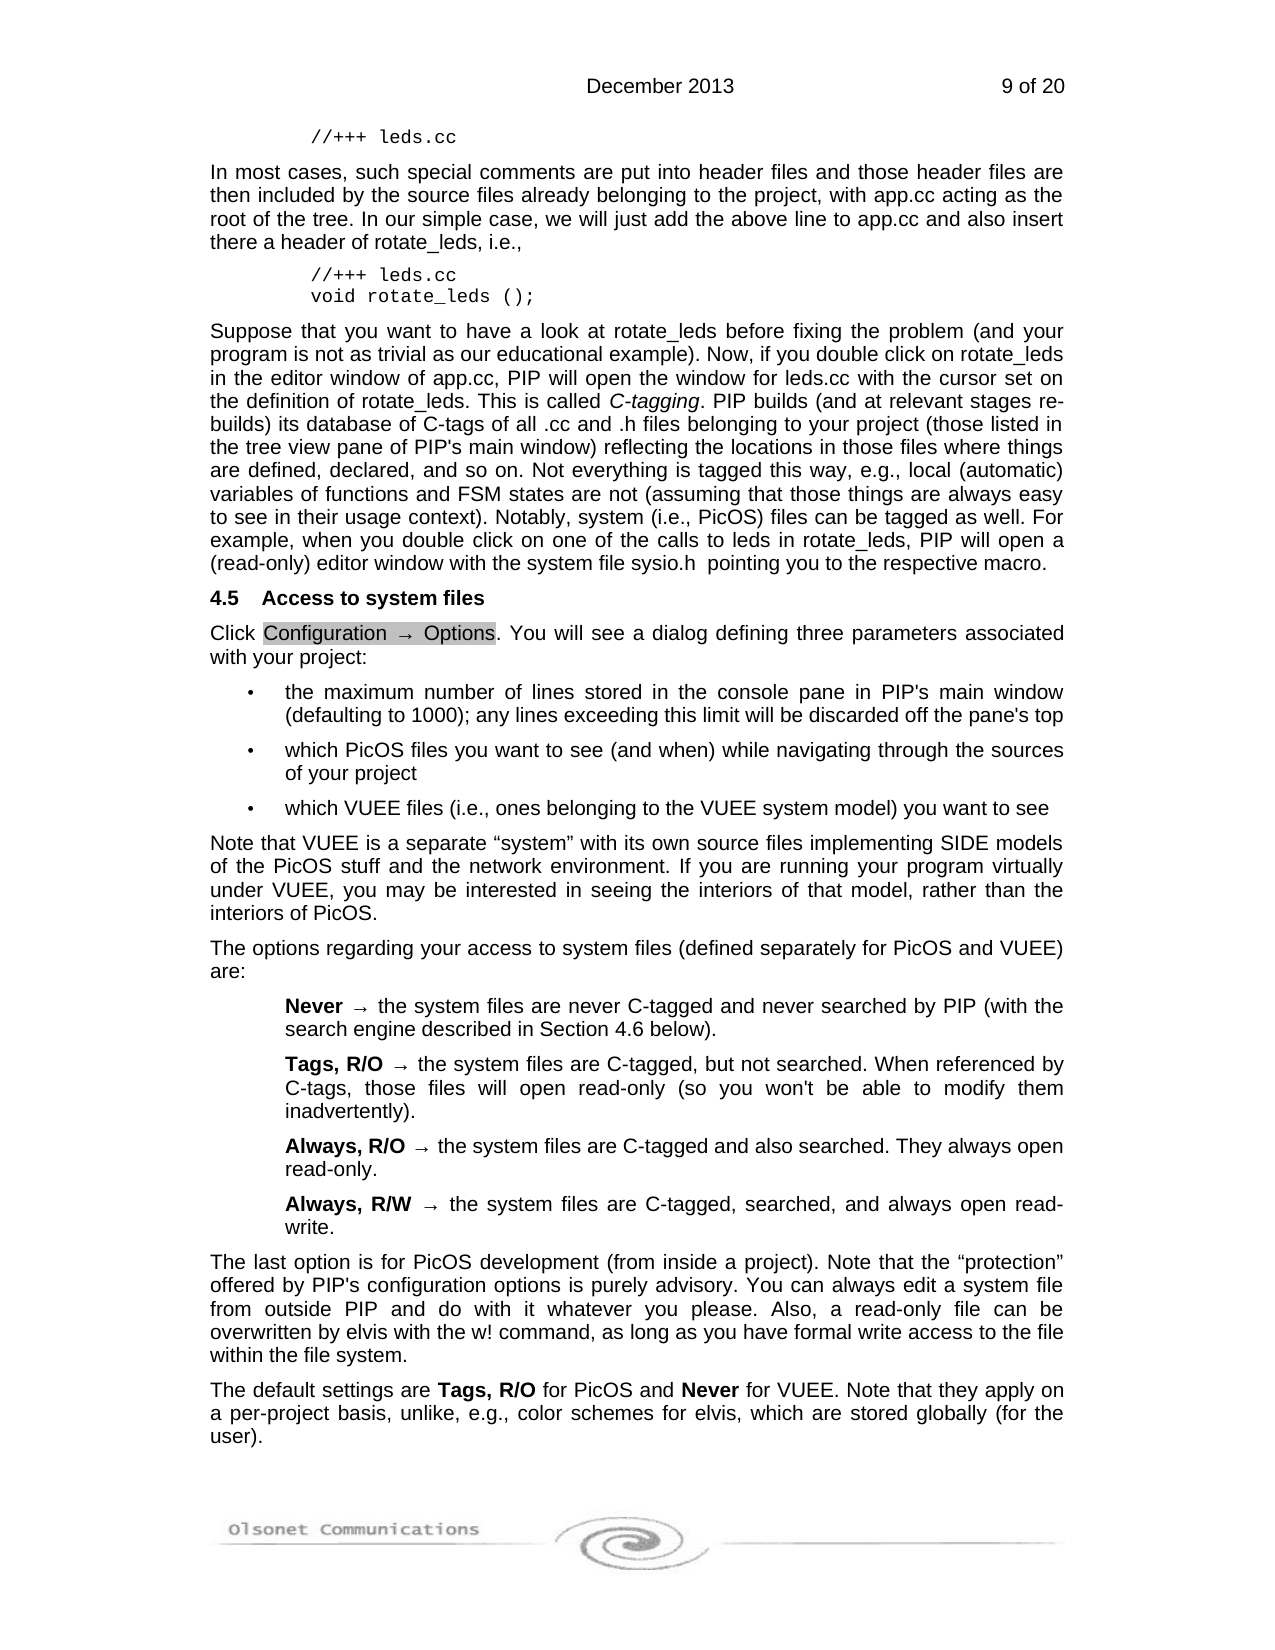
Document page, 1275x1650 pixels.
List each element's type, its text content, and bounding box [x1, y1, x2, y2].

text Suppose that you want to have a look at rotate_leds before fixing the problem (and your program is not as trivial as our educational example). Now, if you double click on rotate_leds in the editor window of app.cc, PIP will open the window for leds.cc with the cursor set on the definition of rotate_leds. This is called C-tagging. PIP builds (and at relevant stages re-builds) its database of C-tags of all .cc and .h files belonging to your project (those listed in the tree view pane of PIP's main window) reflecting the locations in those files where things are defined, declared, and so on. Not everything is tagged this way, e.g., local (automatic) variables of functions and FSM states are not (assuming that those things are always easy to see in their usage context). Notably, system (i.e., PicOS) files can be tagged as well. For example, when you double click on one of the calls to leds in rotate_leds, PIP will open a (read-only) editor window with the system file sysio.h pointing you to the respective macro. [210, 320, 1065, 575]
text Tags, R/O → the system files are C-tagged, but not searched. When referenced by C-tags, those files will open read-only (so you won't be able to modify them inadvertently). [285, 1053, 1065, 1122]
text The options regarding your access to system files (defined separately for PicOS and VUEE) are: [210, 936, 1065, 983]
text Always, R/O → the system files are C-tagged and also searched. They always open read-only. [285, 1134, 1065, 1181]
list which PicOS files you want to see (and when) while navigating through the sources of your project [247, 738, 1065, 785]
text Note that VUEE is a separate “system” with its own source files implementing SIDE models of the PicOS stuff and the network environment. If you are running your program virtually under VUEE, you may be interested in seeing the interiors of that model, rather than the interiors of PicOS. [210, 832, 1065, 924]
text The last option is for PicOS development (from inside a project). Note that the “protection” offered by PIP's configuration options is purely advisory. You can always edit a system file from outside PIP and do with it whatever you please. Also, a read-only file can be overwritten by elvis with the w! command, as long as you have formal write access to the file within the file system. [210, 1251, 1065, 1367]
picture [210, 1501, 1065, 1593]
list the maximum number of lines stored in the console pane in PIP's main window (defaulting to 1000); any lines exceeding this limit will be discarded off the pane's top [247, 680, 1065, 727]
subtitle Access to system files [210, 587, 1065, 610]
text In most cases, such special comments are put into header files and those header files are then included by the source files already belonging to the project, with app.cc acting as the root of the tree. In our simple case, we will just add the above line to app.cc and also insert there a header of rotate_leds, i.e., [210, 161, 1065, 254]
text Never → the system files are never C-tagged and never searched by PIP (with the search engine described in Section 4.6 below). [285, 994, 1065, 1041]
text void rotate_leds (); [310, 287, 1065, 308]
text Click Configuration → Options. You will see a dialog defining three parameters associated with your project: [210, 622, 1065, 668]
text Always, R/W → the system files are C-tagged, searched, and always open read-write. [285, 1192, 1065, 1239]
text The default settings are Tags, R/O for PicOS and Never for VUEE. Note that they apply on a per-project basis, unlike, e.g., color schemes for elvis, which are stored globally (for the user). [210, 1379, 1065, 1448]
text //+++ leds.cc [310, 265, 1065, 287]
text //+++ leds.cc [310, 128, 1065, 149]
list which VUEE files (i.e., ones belonging to the VUEE system model) you want to see [247, 797, 1065, 820]
